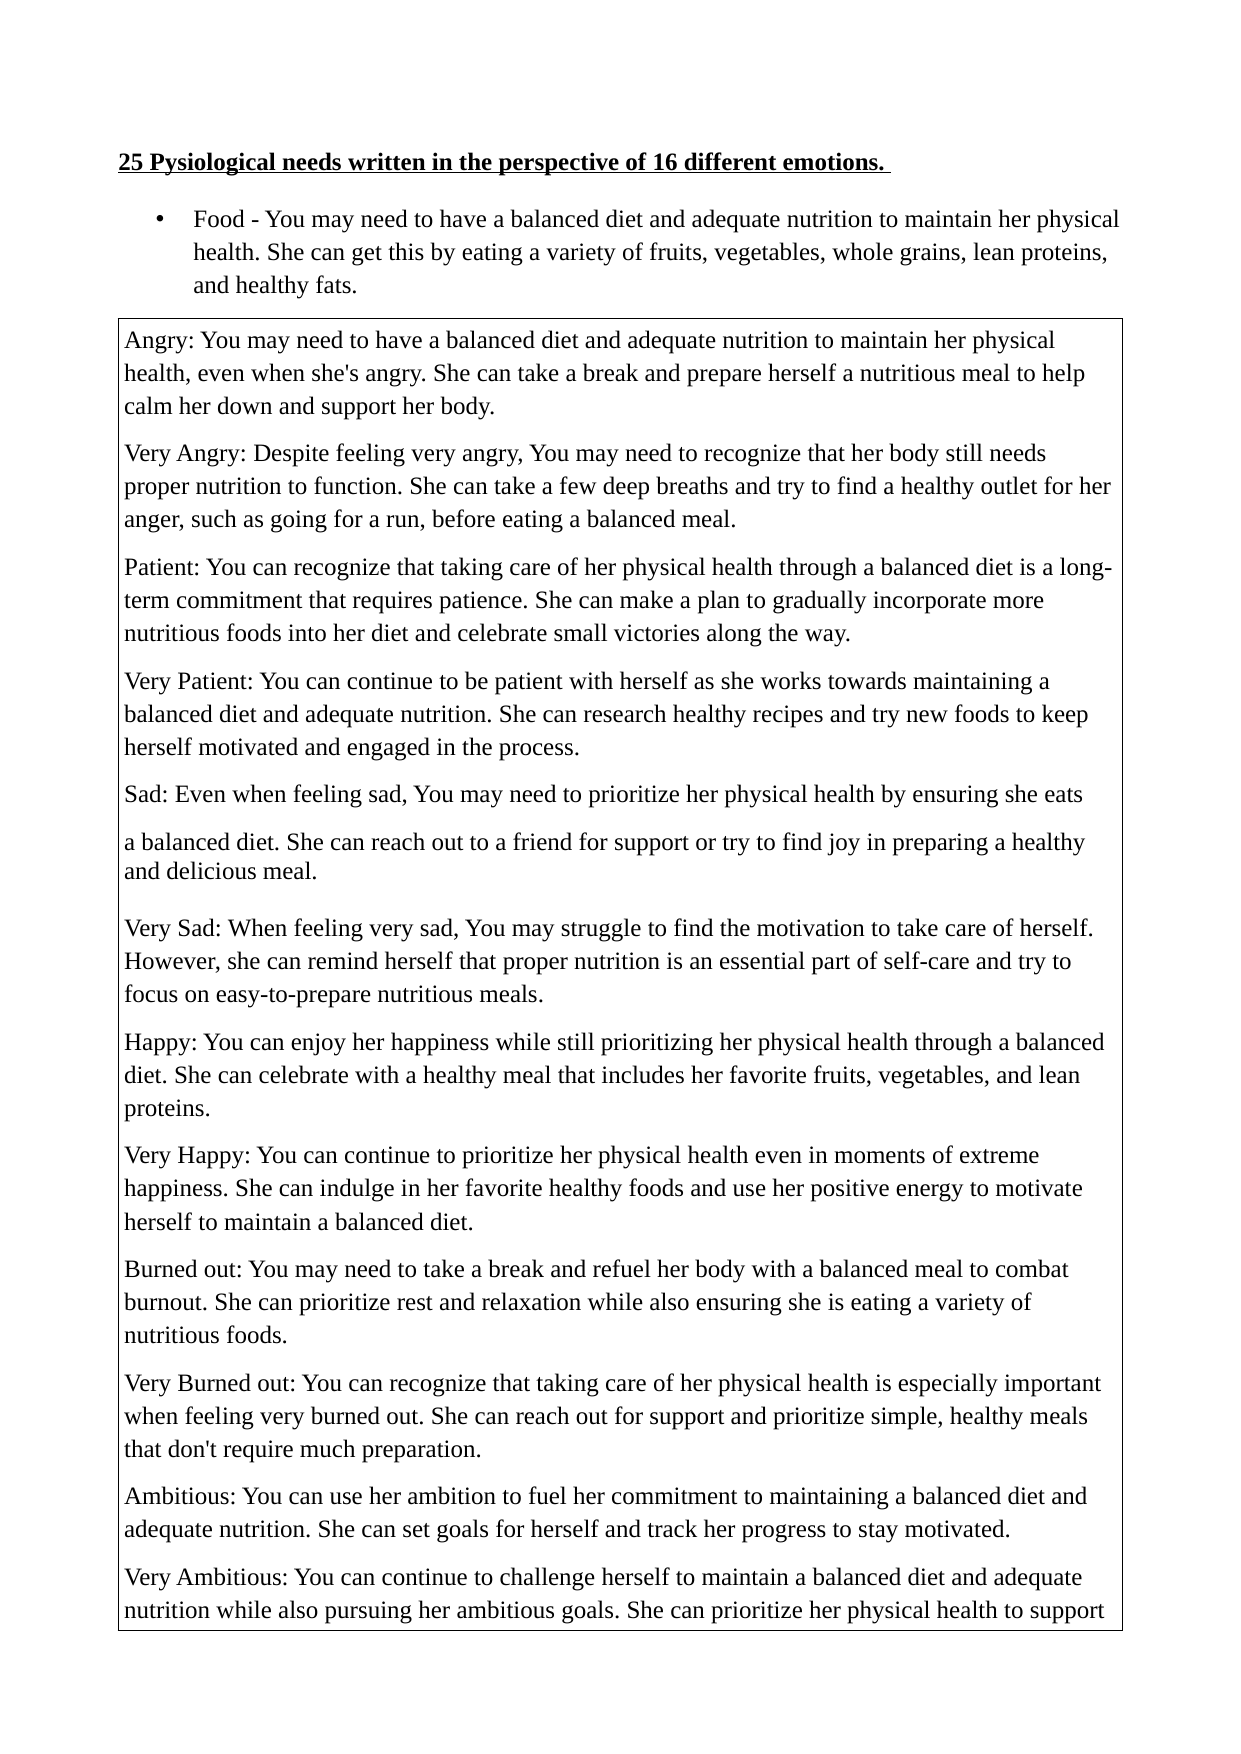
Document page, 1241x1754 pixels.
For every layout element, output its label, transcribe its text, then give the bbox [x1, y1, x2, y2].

text 25 Pysiological needs written in the perspective of 16 different emotions. [118, 147, 1122, 176]
list Food - You may need to have a balanced diet and adequate nutrition to maintain her physical health. She can get this by eating a variety of fruits, vegetables, whole grains, lean proteins, and healthy fats. [156, 204, 1122, 299]
table_header Angry: You may need to have a balanced diet and adequate nutrition to maintain her physical health, even when she's angry. She can take a break and prepare herself a nutritious meal to help calm her down and support her body. Very Angry: Despite feeling very angry, You may need to recognize that her body still needs proper nutrition to function. She can take a few deep breaths and try to find a healthy outlet for her anger, such as going for a run, before eating a balanced meal. Patient: You can recognize that taking care of her physical health through a balanced diet is a long-term commitment that requires patience. She can make a plan to gradually incorporate more nutritious foods into her diet and celebrate small victories along the way. Very Patient: You can continue to be patient with herself as she works towards maintaining a balanced diet and adequate nutrition. She can research healthy recipes and try new foods to keep herself motivated and engaged in the process. Sad: Even when feeling sad, You may need to prioritize her physical health by ensuring she eats a balanced diet. She can reach out to a friend for support or try to find joy in preparing a healthy and delicious meal. Very Sad: When feeling very sad, You may struggle to find the motivation to take care of herself. However, she can remind herself that proper nutrition is an essential part of self-care and try to focus on easy-to-prepare nutritious meals. Happy: You can enjoy her happiness while still prioritizing her physical health through a balanced diet. She can celebrate with a healthy meal that includes her favorite fruits, vegetables, and lean proteins. Very Happy: You can continue to prioritize her physical health even in moments of extreme happiness. She can indulge in her favorite healthy foods and use her positive energy to motivate herself to maintain a balanced diet. Burned out: You may need to take a break and refuel her body with a balanced meal to combat burnout. She can prioritize rest and relaxation while also ensuring she is eating a variety of nutritious foods. Very Burned out: You can recognize that taking care of her physical health is especially important when feeling very burned out. She can reach out for support and prioritize simple, healthy meals that don't require much preparation. Ambitious: You can use her ambition to fuel her commitment to maintaining a balanced diet and adequate nutrition. She can set goals for herself and track her progress to stay motivated. Very Ambitious: You can continue to challenge herself to maintain a balanced diet and adequate nutrition while also pursuing her ambitious goals. She can prioritize her physical health to support [119, 319, 1122, 1629]
